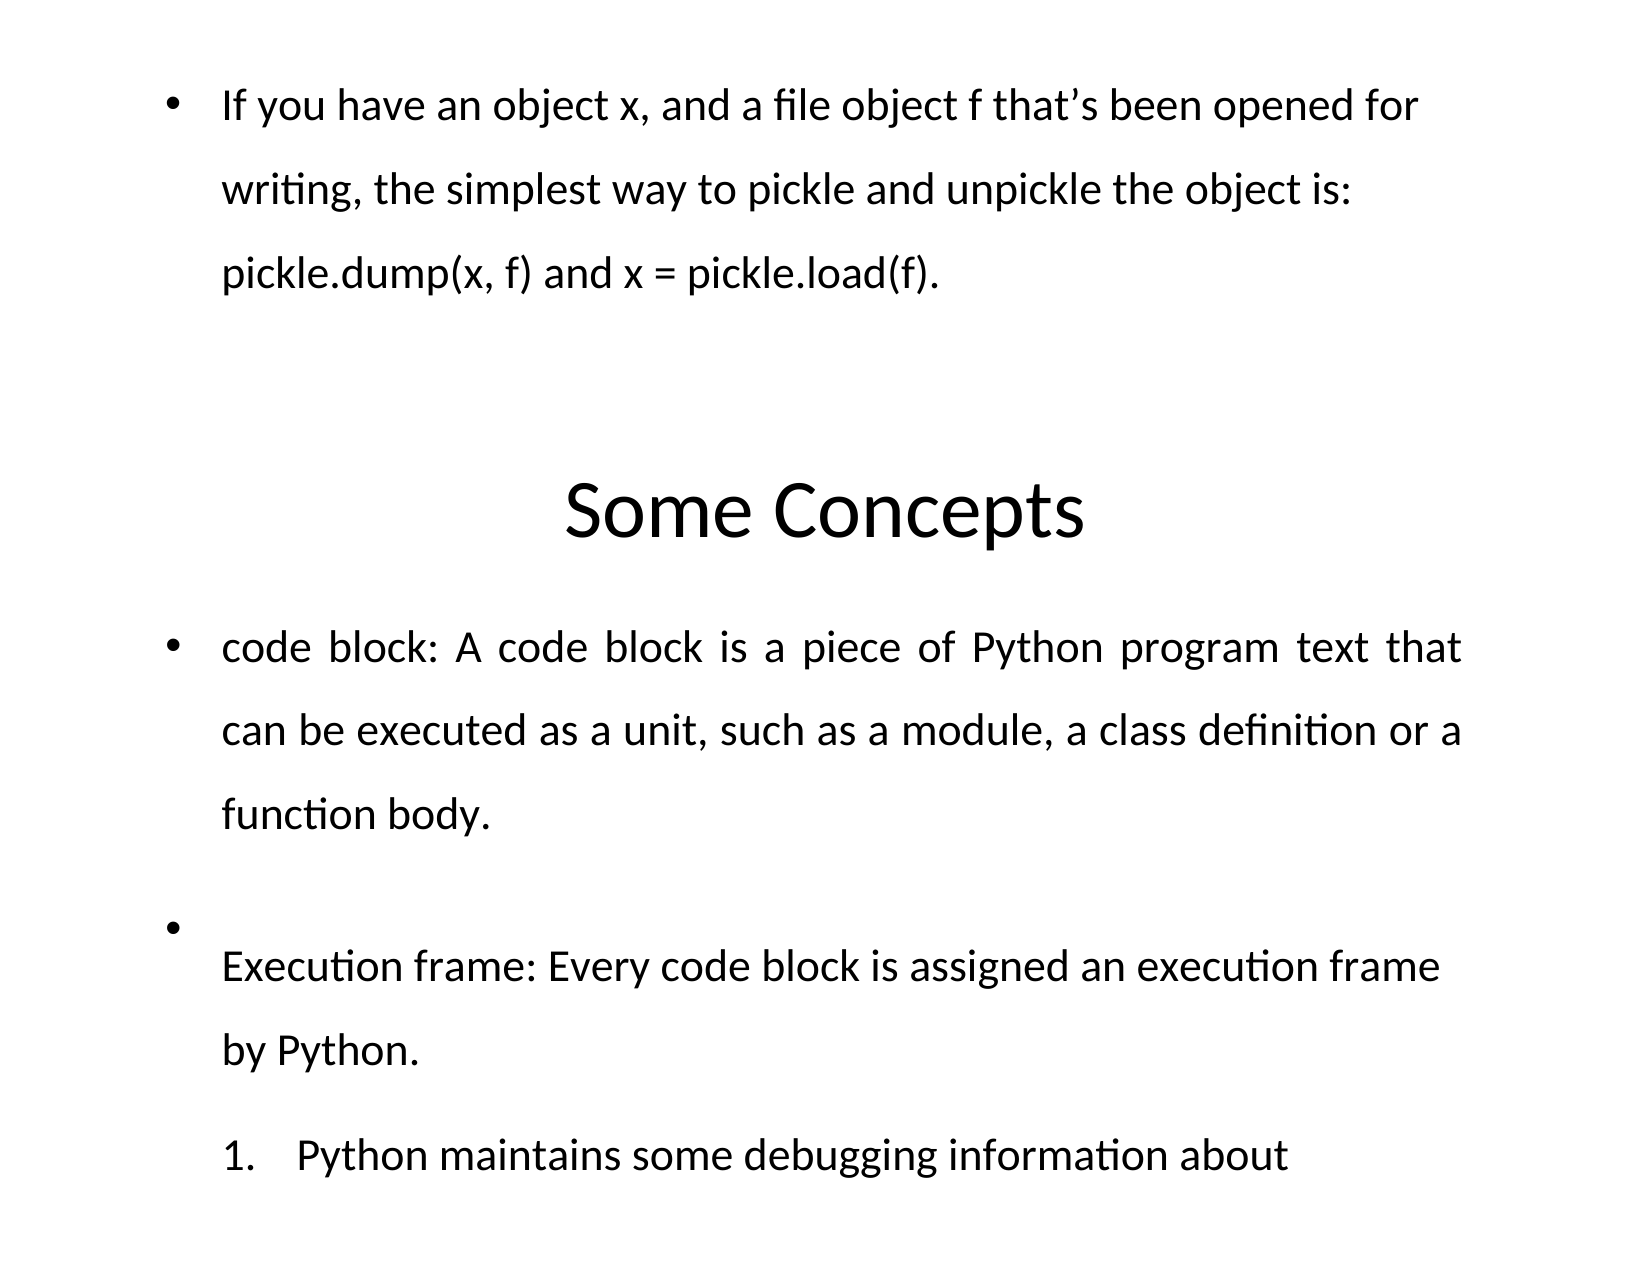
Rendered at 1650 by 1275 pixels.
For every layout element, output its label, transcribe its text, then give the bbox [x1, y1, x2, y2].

table_header [75, 434, 221, 594]
table_cell • [75, 595, 221, 877]
table_cell • [75, 59, 221, 371]
table_header Some Concepts [221, 434, 1575, 594]
table_cell If you have an object x, and a file object f that’s been opened for writing, the simplest way to pickle and unpickle the object is: pickle.dump(x, f) and x = pickle.load(f). [221, 59, 1575, 371]
table_cell code block: A code block is a piece of Python program text that can be executed as a unit, such as a module, a class definition or a function body. [221, 595, 1575, 877]
table_cell Execution frame: Every code block is assigned an execution frame by Python. Python maintains some debugging information about [221, 877, 1575, 1231]
table_cell • [75, 877, 221, 1231]
